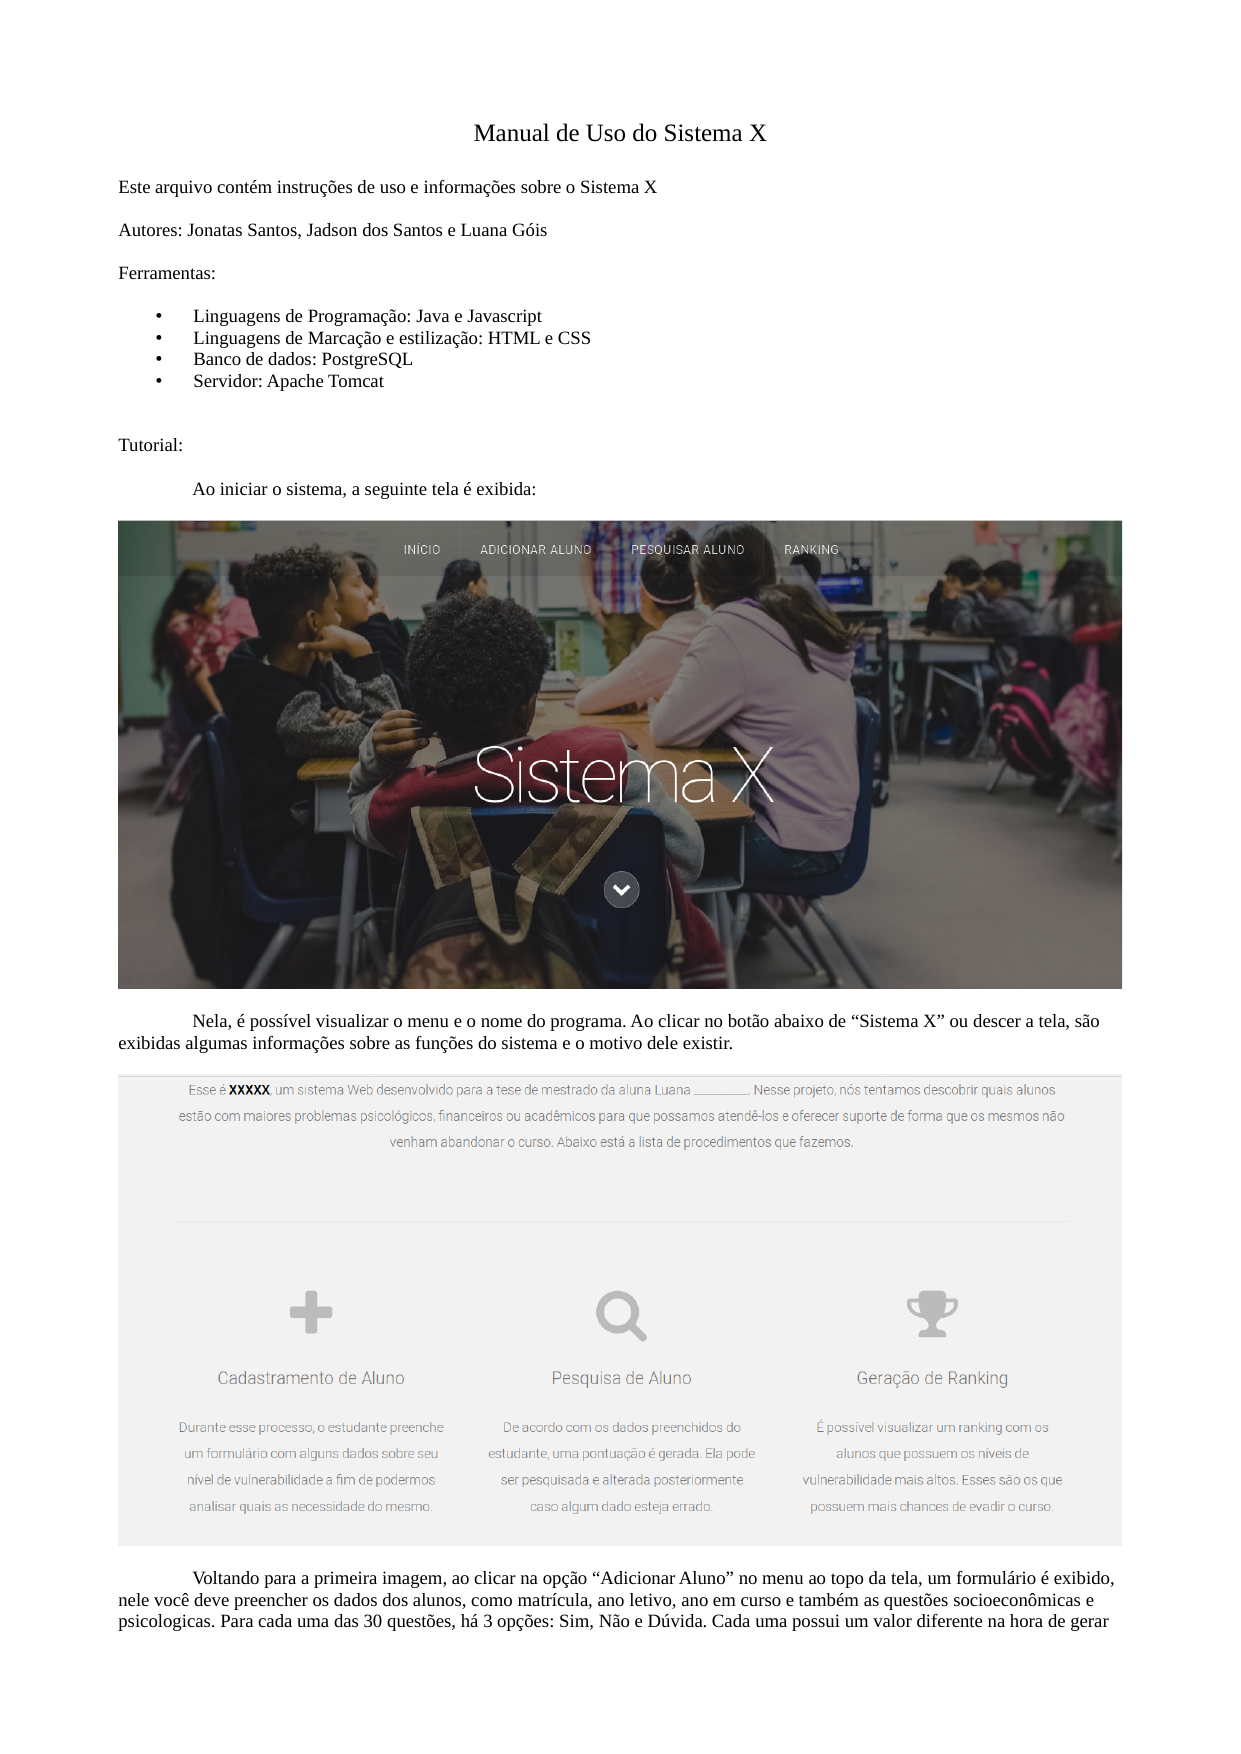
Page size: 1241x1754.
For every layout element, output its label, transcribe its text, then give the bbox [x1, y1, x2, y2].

text Ferramentas: [118, 262, 1122, 283]
list Servidor: Apache Tomcat [156, 370, 1122, 391]
text Ao iniciar o sistema, a seguinte tela é exibida: [118, 477, 1122, 499]
text Nela, é possível visualizar o menu e o nome do programa. Ao clicar no botão abaixo de “Sistema X” ou descer a tela, são exibidas algumas informações sobre as funções do sistema e o motivo dele existir. [118, 1010, 1122, 1053]
list Linguagens de Marcação e estilização: HTML e CSS [156, 327, 1122, 348]
text Tutorial: [118, 434, 1122, 456]
picture [118, 1074, 1123, 1546]
text Este arquivo contém instruções de uso e informações sobre o Sistema X [118, 176, 1122, 197]
picture [118, 520, 1123, 989]
list Linguagens de Programação: Java e Javascript [156, 305, 1122, 327]
text Voltando para a primeira imagem, ao clicar na opção “Adicionar Aluno” no menu ao topo da tela, um formulário é exibido, nele você deve preencher os dados dos alunos, como matrícula, ano letivo, ano em curso e também as questões socioeconômicas e psicologicas. Para cada uma das 30 questões, há 3 opções: Sim, Não e Dúvida. Cada uma possui um valor diferente na hora de gerar [118, 1567, 1122, 1632]
text Autores: Jonatas Santos, Jadson dos Santos e Luana Góis [118, 219, 1122, 240]
list Banco de dados: PostgreSQL [156, 348, 1122, 370]
text Manual de Uso do Sistema X [118, 118, 1122, 147]
